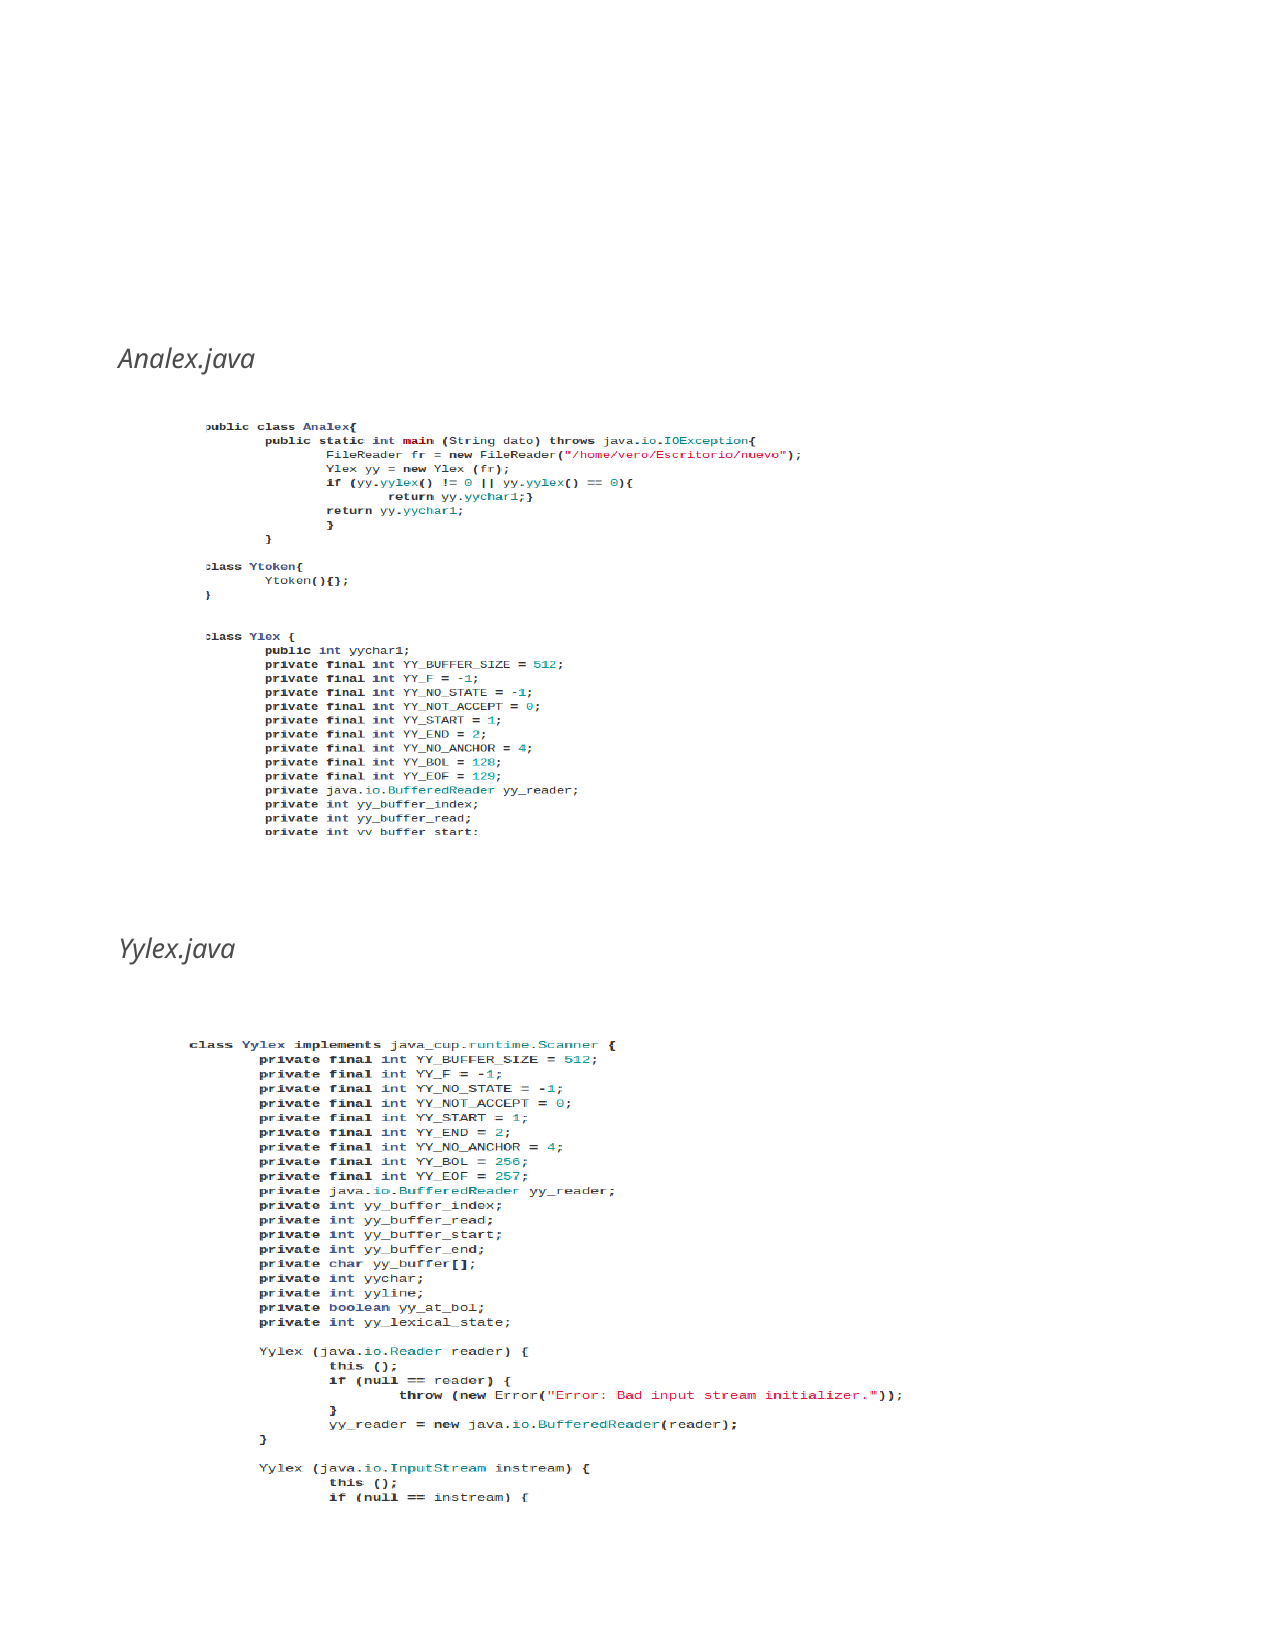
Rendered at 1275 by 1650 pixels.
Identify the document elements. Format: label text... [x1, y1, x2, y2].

picture [206, 422, 944, 835]
picture [186, 1040, 1089, 1502]
text Yylex.java [118, 929, 1157, 966]
text Analex.java [118, 339, 1157, 376]
